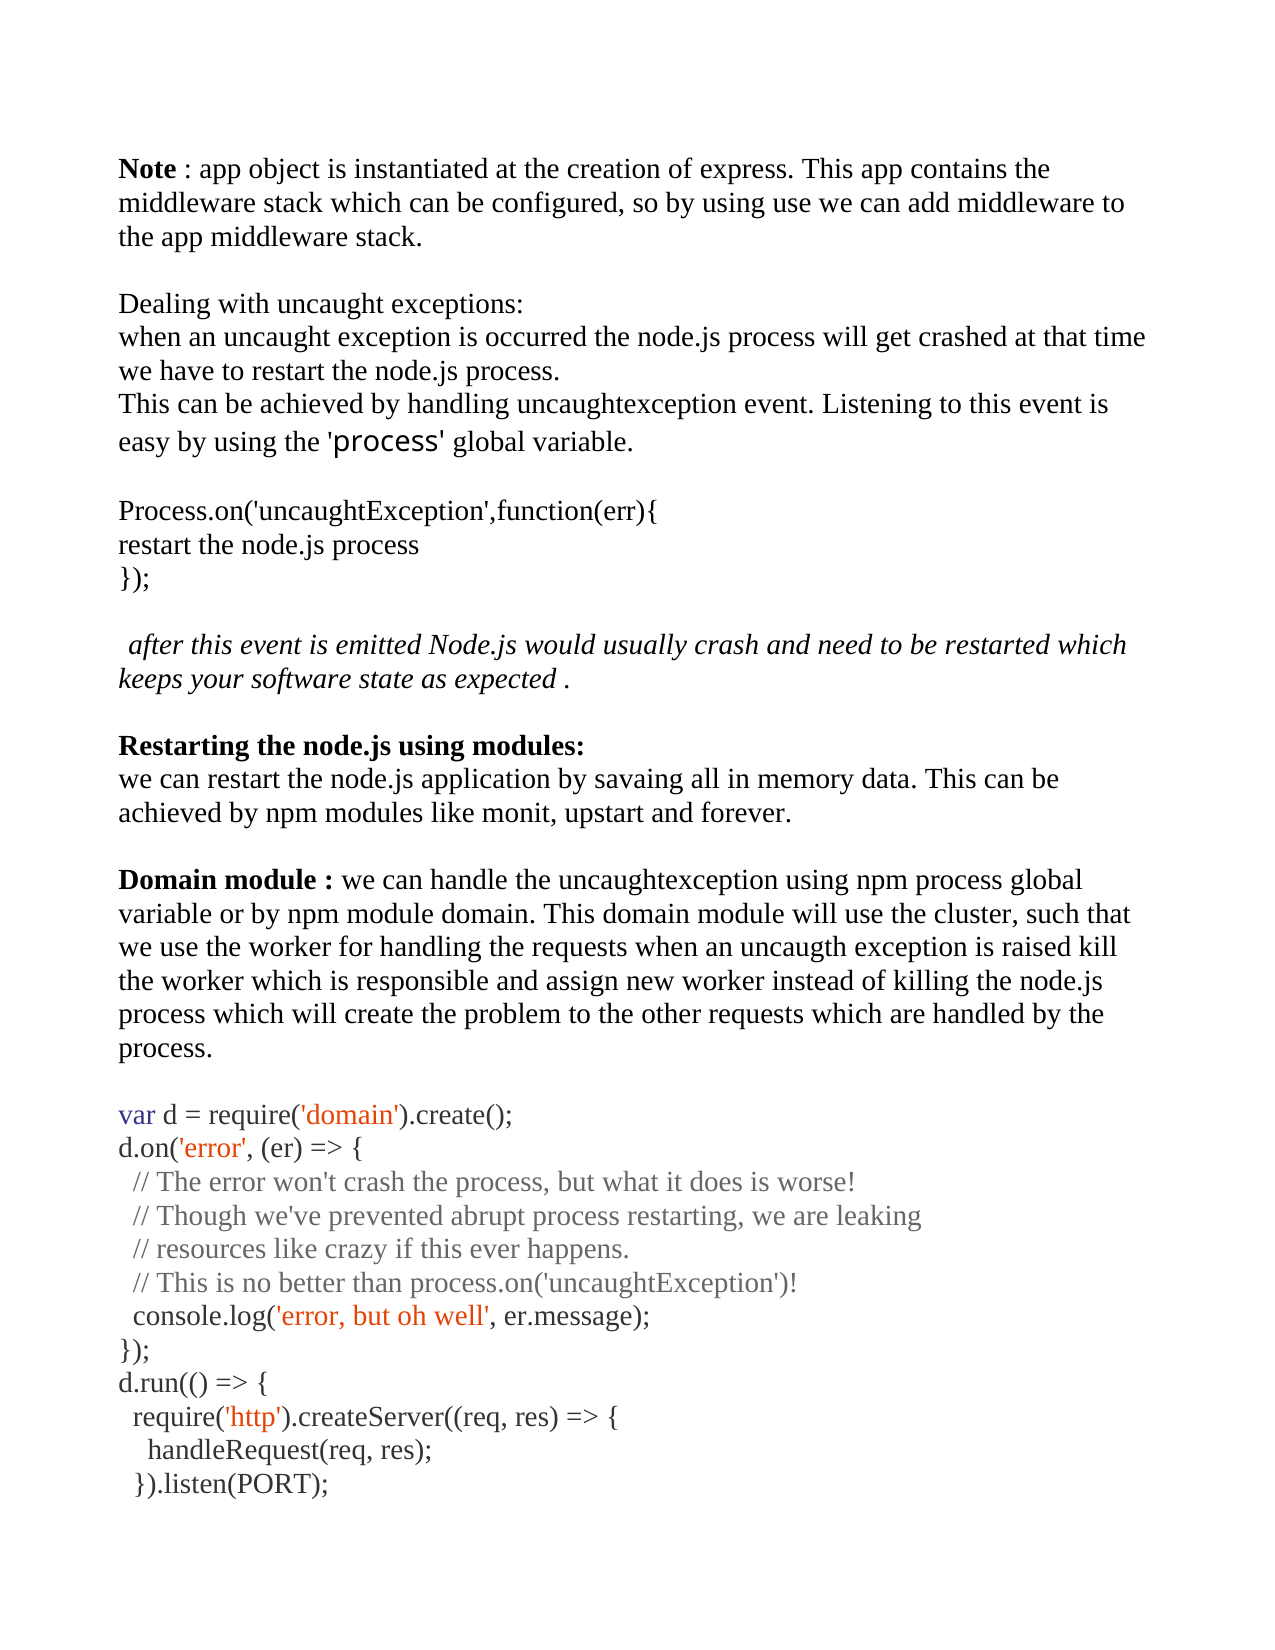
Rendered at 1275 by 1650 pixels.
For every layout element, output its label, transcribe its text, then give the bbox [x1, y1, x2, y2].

text Domain module : we can handle the uncaughtexception using npm process global variable or by npm module domain. This domain module will use the cluster, such that we use the worker for handling the requests when an uncaugth exception is raised kill the worker which is responsible and assign new worker instead of killing the node.js process which will create the problem to the other requests which are handled by the process. [118, 862, 1157, 1063]
text This can be achieved by handling uncaughtexception event. Listening to this event is easy by using the 'process' global variable. [118, 386, 1157, 460]
text restart the node.js process [118, 527, 1157, 560]
text Process.on('uncaughtException',function(err){ [118, 493, 1157, 527]
text // Though we've prevented abrupt process restarting, we are leaking [118, 1198, 1157, 1231]
text after this event is emitted Node.js would usually crash and need to be restarted which keeps your software state as expected . [118, 627, 1157, 694]
text var d = require('domain').create(); [118, 1097, 1157, 1131]
text Restarting the node.js using modules: [118, 728, 1157, 762]
text // The error won't crash the process, but what it does is worse! [118, 1164, 1157, 1198]
text we can restart the node.js application by savaing all in memory data. This can be achieved by npm modules like monit, upstart and forever. [118, 762, 1157, 829]
text }).listen(PORT); [118, 1466, 1157, 1499]
text handleRequest(req, res); [118, 1432, 1157, 1466]
text d.on('error', (er) => { [118, 1131, 1157, 1164]
text require('http').createServer((req, res) => { [118, 1399, 1157, 1432]
text when an uncaught exception is occurred the node.js process will get crashed at that time we have to restart the node.js process. [118, 319, 1157, 386]
text d.run(() => { [118, 1365, 1157, 1399]
text Dealing with uncaught exceptions: [118, 286, 1157, 319]
text }); [118, 560, 1157, 594]
text Note : app object is instantiated at the creation of express. This app contains the middleware stack which can be configured, so by using use we can add middleware to the app middleware stack. [118, 152, 1157, 252]
text // This is no better than process.on('uncaughtException')! [118, 1265, 1157, 1298]
text }); [118, 1332, 1157, 1365]
text console.log('error, but oh well', er.message); [118, 1298, 1157, 1332]
text // resources like crazy if this ever happens. [118, 1231, 1157, 1265]
